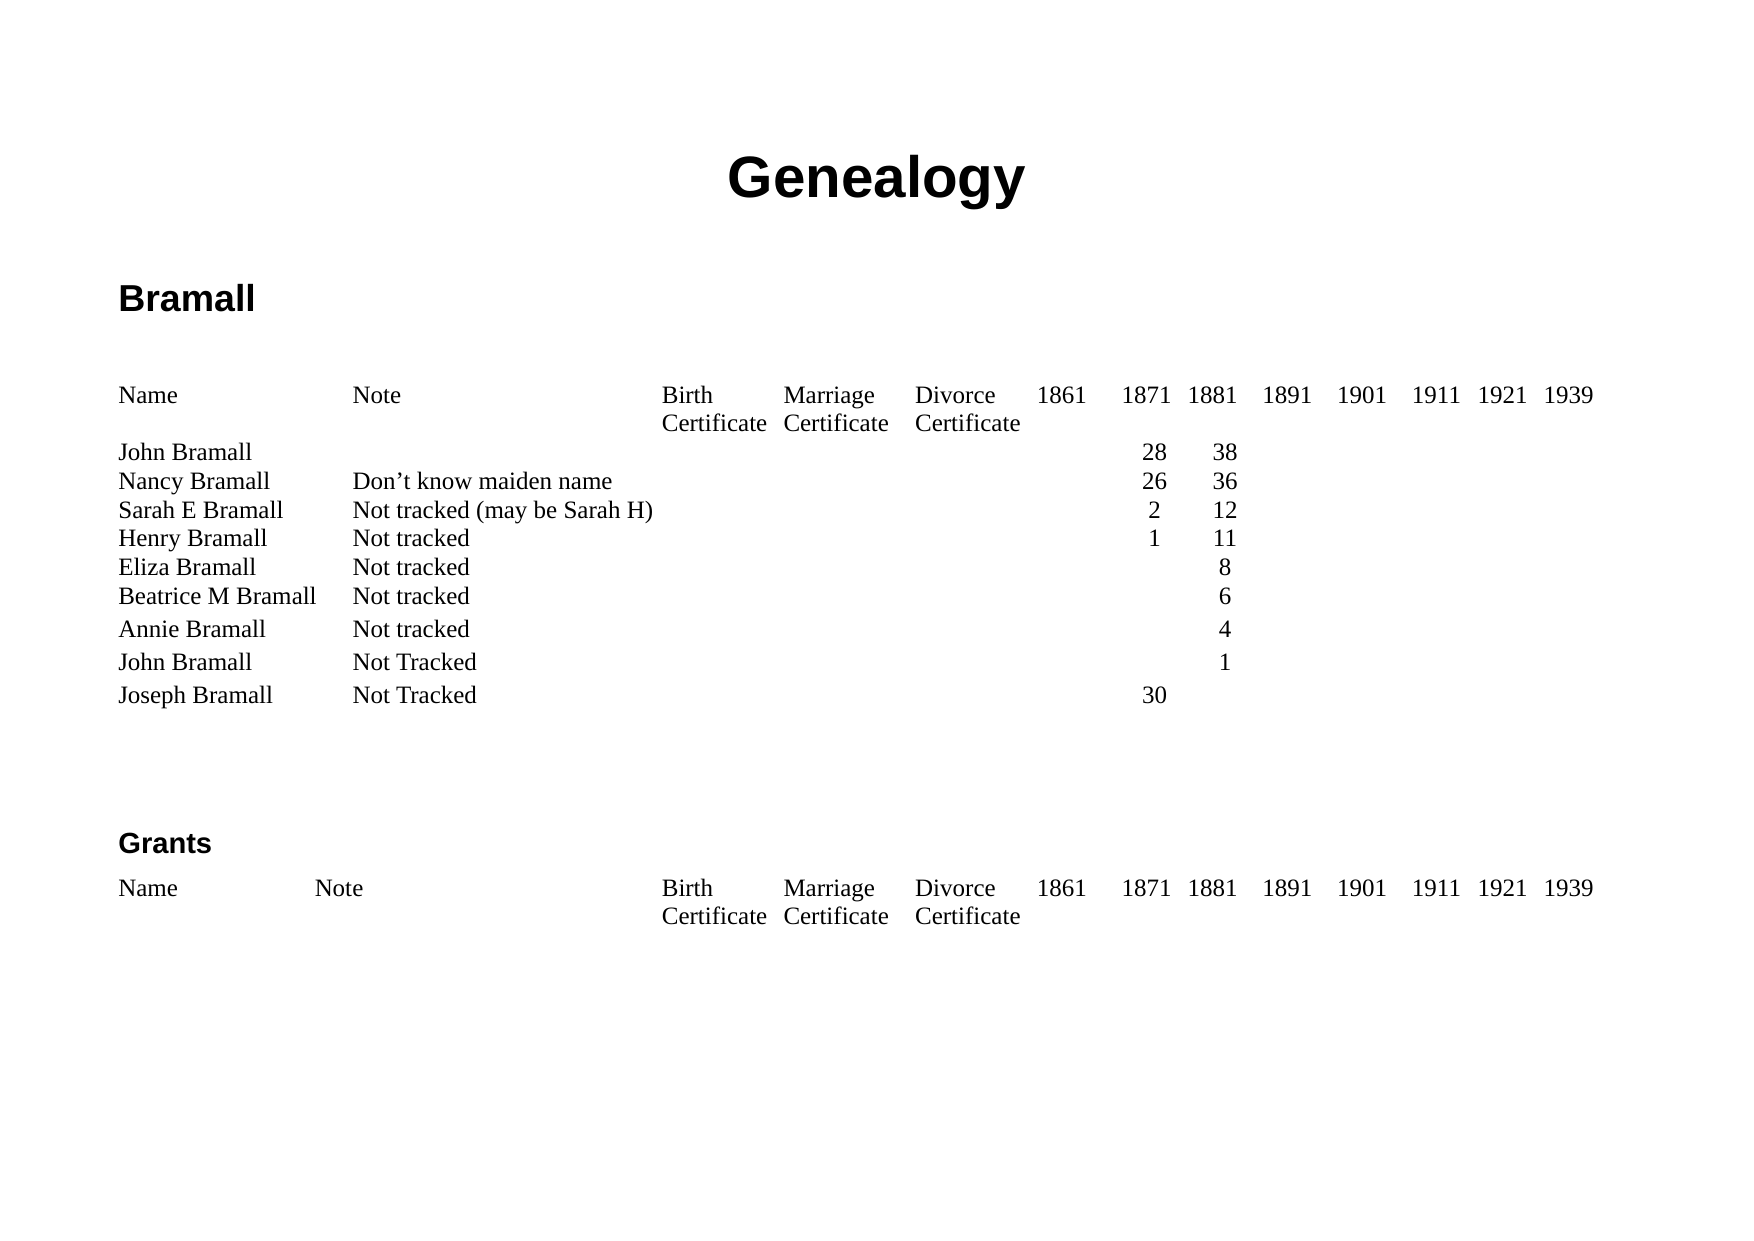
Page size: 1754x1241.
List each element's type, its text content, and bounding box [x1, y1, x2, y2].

table_cell [1412, 524, 1477, 552]
table_cell [1262, 614, 1337, 647]
table_cell Beatrice M Bramall [118, 581, 352, 614]
table_cell [1262, 437, 1337, 466]
table_cell [1337, 614, 1412, 647]
table_cell [1121, 930, 1187, 959]
table_cell [1037, 930, 1121, 959]
table_cell [915, 552, 1037, 581]
table_cell [1412, 552, 1477, 581]
table_cell [783, 466, 915, 495]
table_cell [1337, 495, 1412, 523]
table_header 1901 [1337, 380, 1412, 437]
table_cell [1543, 495, 1599, 523]
table_cell [1337, 680, 1412, 717]
subtitle Bramall [118, 276, 1635, 319]
table_cell [915, 930, 1037, 959]
table_cell [1412, 495, 1477, 523]
table_cell [1337, 581, 1412, 614]
table_header 1861 [1037, 873, 1121, 930]
table_cell 4 [1187, 614, 1262, 647]
table_cell Henry Bramall [118, 524, 352, 552]
table_header Name [118, 380, 352, 437]
table_header Marriage Certificate [783, 873, 915, 930]
table_cell [915, 495, 1037, 523]
table_header 1911 [1412, 873, 1477, 930]
table_header 1871 [1121, 873, 1187, 930]
table_cell [1121, 581, 1187, 614]
table_cell 28 [1121, 437, 1187, 466]
table_cell [1543, 524, 1599, 552]
table_cell 30 [1121, 680, 1187, 717]
table_cell [1412, 647, 1477, 680]
table_cell Nancy Bramall [118, 466, 352, 495]
table_header 1921 [1478, 873, 1543, 930]
table_cell [783, 552, 915, 581]
table_cell [1037, 524, 1121, 552]
table_cell Not tracked [353, 581, 662, 614]
table_cell 6 [1187, 581, 1262, 614]
table_cell [783, 524, 915, 552]
table_cell John Bramall [118, 647, 352, 680]
table_cell 26 [1121, 466, 1187, 495]
table_cell Not Tracked [353, 680, 662, 717]
table_cell [662, 437, 783, 466]
table_cell 1 [1187, 647, 1262, 680]
table_cell [915, 466, 1037, 495]
table_cell [915, 614, 1037, 647]
table_cell John Bramall [118, 437, 352, 466]
table_cell [1478, 930, 1543, 959]
subtitle Grants [118, 827, 1635, 860]
table_cell [1262, 680, 1337, 717]
table_cell [1543, 647, 1599, 680]
table_cell [662, 466, 783, 495]
table_cell [915, 680, 1037, 717]
table_cell [1337, 524, 1412, 552]
table_cell Annie Bramall [118, 614, 352, 647]
table_cell [1478, 495, 1543, 523]
table_cell [1478, 680, 1543, 717]
table_cell [1543, 680, 1599, 717]
table_cell [1262, 466, 1337, 495]
title Genealogy [118, 143, 1635, 210]
table_header 1891 [1262, 873, 1337, 930]
table_cell 11 [1187, 524, 1262, 552]
table_cell [1262, 495, 1337, 523]
table_cell [1037, 581, 1121, 614]
table_cell [783, 614, 915, 647]
table_cell Not Tracked [353, 647, 662, 680]
table_cell [1337, 647, 1412, 680]
table_cell [1187, 680, 1262, 717]
table_cell [783, 647, 915, 680]
table_cell Not tracked (may be Sarah H) [353, 495, 662, 523]
table_cell [783, 495, 915, 523]
table_cell [1037, 552, 1121, 581]
table_cell [1543, 466, 1599, 495]
table_cell [315, 930, 662, 959]
table_cell [1262, 647, 1337, 680]
table_cell [1412, 437, 1477, 466]
table_header 1921 [1478, 380, 1543, 437]
table_cell [1187, 930, 1262, 959]
table_cell [1412, 581, 1477, 614]
table_cell [662, 680, 783, 717]
table_header Note [353, 380, 662, 437]
table_header 1939 [1543, 380, 1599, 437]
table_header Birth Certificate [662, 873, 783, 930]
table_cell [915, 437, 1037, 466]
table_header 1881 [1187, 873, 1262, 930]
table_cell [1037, 466, 1121, 495]
table_cell [1543, 552, 1599, 581]
table_cell [1337, 552, 1412, 581]
table_cell [662, 552, 783, 581]
table_cell Not tracked [353, 614, 662, 647]
table_cell [1262, 930, 1337, 959]
table_header 1901 [1337, 873, 1412, 930]
table_cell 2 [1121, 495, 1187, 523]
table_header Divorce Certificate [915, 380, 1037, 437]
table_cell Joseph Bramall [118, 680, 352, 717]
table_cell 8 [1187, 552, 1262, 581]
table_cell [1478, 552, 1543, 581]
table_cell [1262, 581, 1337, 614]
table_header 1881 [1187, 380, 1262, 437]
table_cell 38 [1187, 437, 1262, 466]
table_cell [1337, 466, 1412, 495]
table_cell 1 [1121, 524, 1187, 552]
table_cell [783, 680, 915, 717]
table_cell [1478, 524, 1543, 552]
table_cell [1412, 680, 1477, 717]
table_cell [662, 930, 783, 959]
table_cell [1478, 581, 1543, 614]
table_cell [1262, 552, 1337, 581]
table_cell [1543, 581, 1599, 614]
table_cell [1037, 614, 1121, 647]
table_cell 12 [1187, 495, 1262, 523]
table_cell [1262, 524, 1337, 552]
table_header Birth Certificate [662, 380, 783, 437]
table_cell [1478, 437, 1543, 466]
table_cell [1037, 495, 1121, 523]
table_cell [1412, 466, 1477, 495]
table_header 1871 [1121, 380, 1187, 437]
table_cell [1337, 930, 1412, 959]
table_header 1861 [1037, 380, 1121, 437]
table_cell [1543, 437, 1599, 466]
table_cell Not tracked [353, 552, 662, 581]
table_cell Not tracked [353, 524, 662, 552]
table_cell [1478, 647, 1543, 680]
table_cell [915, 647, 1037, 680]
table_header 1939 [1543, 873, 1599, 930]
table_cell [1037, 437, 1121, 466]
table_cell [783, 930, 915, 959]
table_cell [118, 930, 314, 959]
table_cell [353, 437, 662, 466]
table_cell Eliza Bramall [118, 552, 352, 581]
table_header Marriage Certificate [783, 380, 915, 437]
table_cell [1543, 930, 1599, 959]
table_cell [662, 647, 783, 680]
table_cell Don’t know maiden name [353, 466, 662, 495]
table_cell Sarah E Bramall [118, 495, 352, 523]
table_cell [662, 581, 783, 614]
table_cell 36 [1187, 466, 1262, 495]
table_cell [1337, 437, 1412, 466]
table_cell [662, 614, 783, 647]
table_cell [1121, 552, 1187, 581]
table_cell [915, 524, 1037, 552]
table_cell [662, 495, 783, 523]
table_header Name [118, 873, 314, 930]
table_cell [1412, 614, 1477, 647]
table_cell [1037, 680, 1121, 717]
table_header 1891 [1262, 380, 1337, 437]
table_header 1911 [1412, 380, 1477, 437]
table_header Divorce Certificate [915, 873, 1037, 930]
table_cell [783, 437, 915, 466]
table_header Note [315, 873, 662, 930]
table_cell [1412, 930, 1477, 959]
table_cell [1121, 647, 1187, 680]
table_cell [915, 581, 1037, 614]
table_cell [1478, 466, 1543, 495]
table_cell [662, 524, 783, 552]
table_cell [1543, 614, 1599, 647]
table_cell [1037, 647, 1121, 680]
table_cell [783, 581, 915, 614]
table_cell [1478, 614, 1543, 647]
table_cell [1121, 614, 1187, 647]
